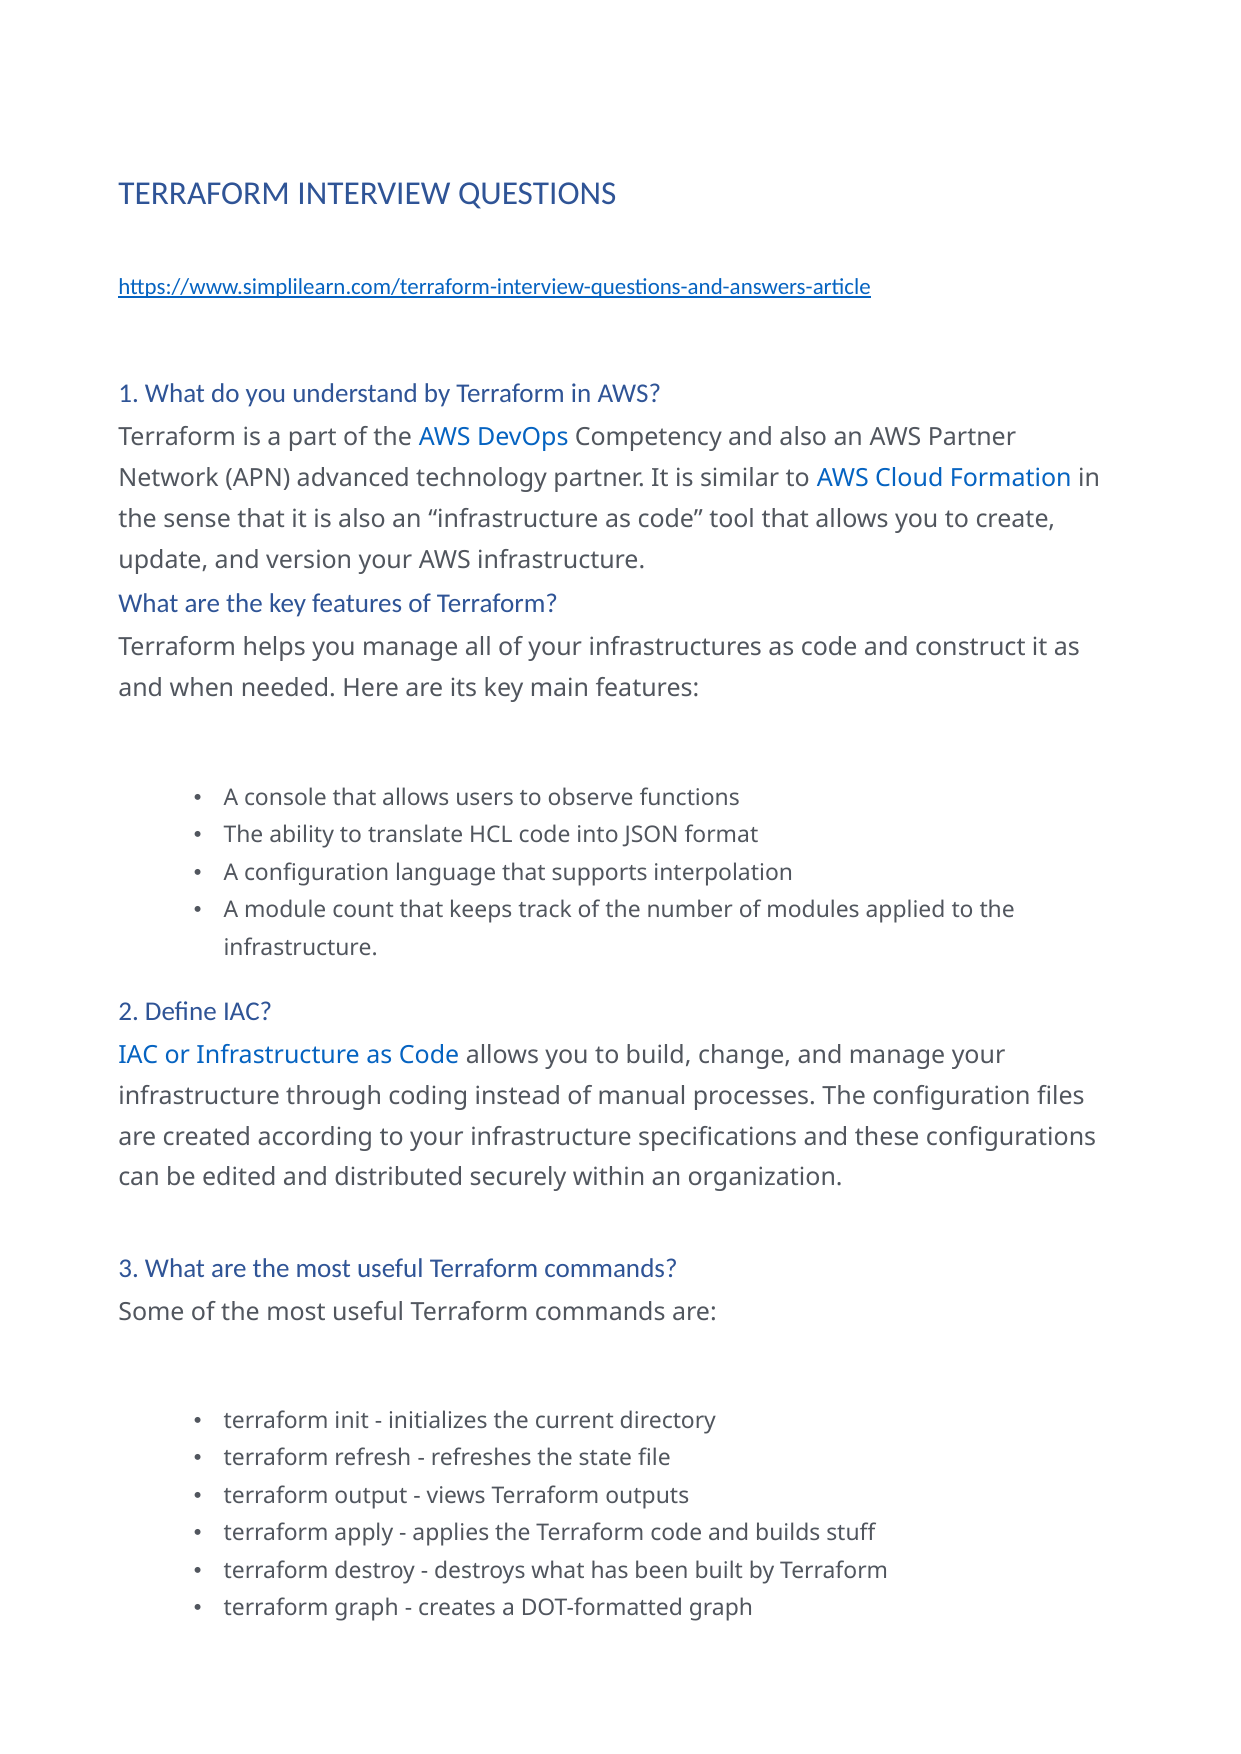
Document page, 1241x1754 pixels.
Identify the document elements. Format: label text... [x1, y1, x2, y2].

text Some of the most useful Terraform commands are: [118, 1293, 1122, 1327]
list terraform refresh - refreshes the state file [194, 1441, 1122, 1473]
subtitle 3. What are the most useful Terraform commands? [118, 1251, 1122, 1284]
text Terraform helps you manage all of your infrastructures as code and construct it as and when needed. Here are its key main features: [118, 629, 1122, 704]
list terraform destroy - destroys what has been built by Terraform [194, 1554, 1122, 1585]
subtitle TERRAFORM INTERVIEW QUESTIONS [118, 172, 1122, 213]
list terraform init - initializes the current directory [194, 1404, 1122, 1435]
text Terraform is a part of the AWS DevOps Competency and also an AWS Partner Network (APN) advanced technology partner. It is similar to AWS Cloud Formation in the sense that it is also an “infrastructure as code” tool that allows you to create, update, and version your AWS infrastructure. [118, 419, 1122, 576]
list terraform apply - applies the Terraform code and builds stuff [194, 1516, 1122, 1548]
text https://www.simplilearn.com/terraform-interview-questions-and-answers-article [118, 272, 1122, 300]
text IAC or Infrastructure as Code allows you to build, change, and manage your infrastructure through coding instead of manual processes. The configuration files are created according to your infrastructure specifications and these configurations can be edited and distributed securely within an organization. [118, 1037, 1122, 1193]
list terraform output - views Terraform outputs [194, 1479, 1122, 1510]
subtitle What are the key features of Terraform? [118, 587, 1122, 619]
list A console that allows users to observe functions [194, 781, 1122, 812]
list terraform graph - creates a DOT-formatted graph [194, 1591, 1122, 1623]
list The ability to translate HCL code into JSON format [194, 818, 1122, 849]
list A module count that keeps track of the number of modules applied to the infrastructure. [194, 893, 1122, 962]
list A configuration language that supports interpolation [194, 856, 1122, 887]
subtitle 1. What do you understand by Terraform in AWS? [118, 377, 1122, 409]
subtitle 2. Define IAC? [118, 994, 1122, 1027]
